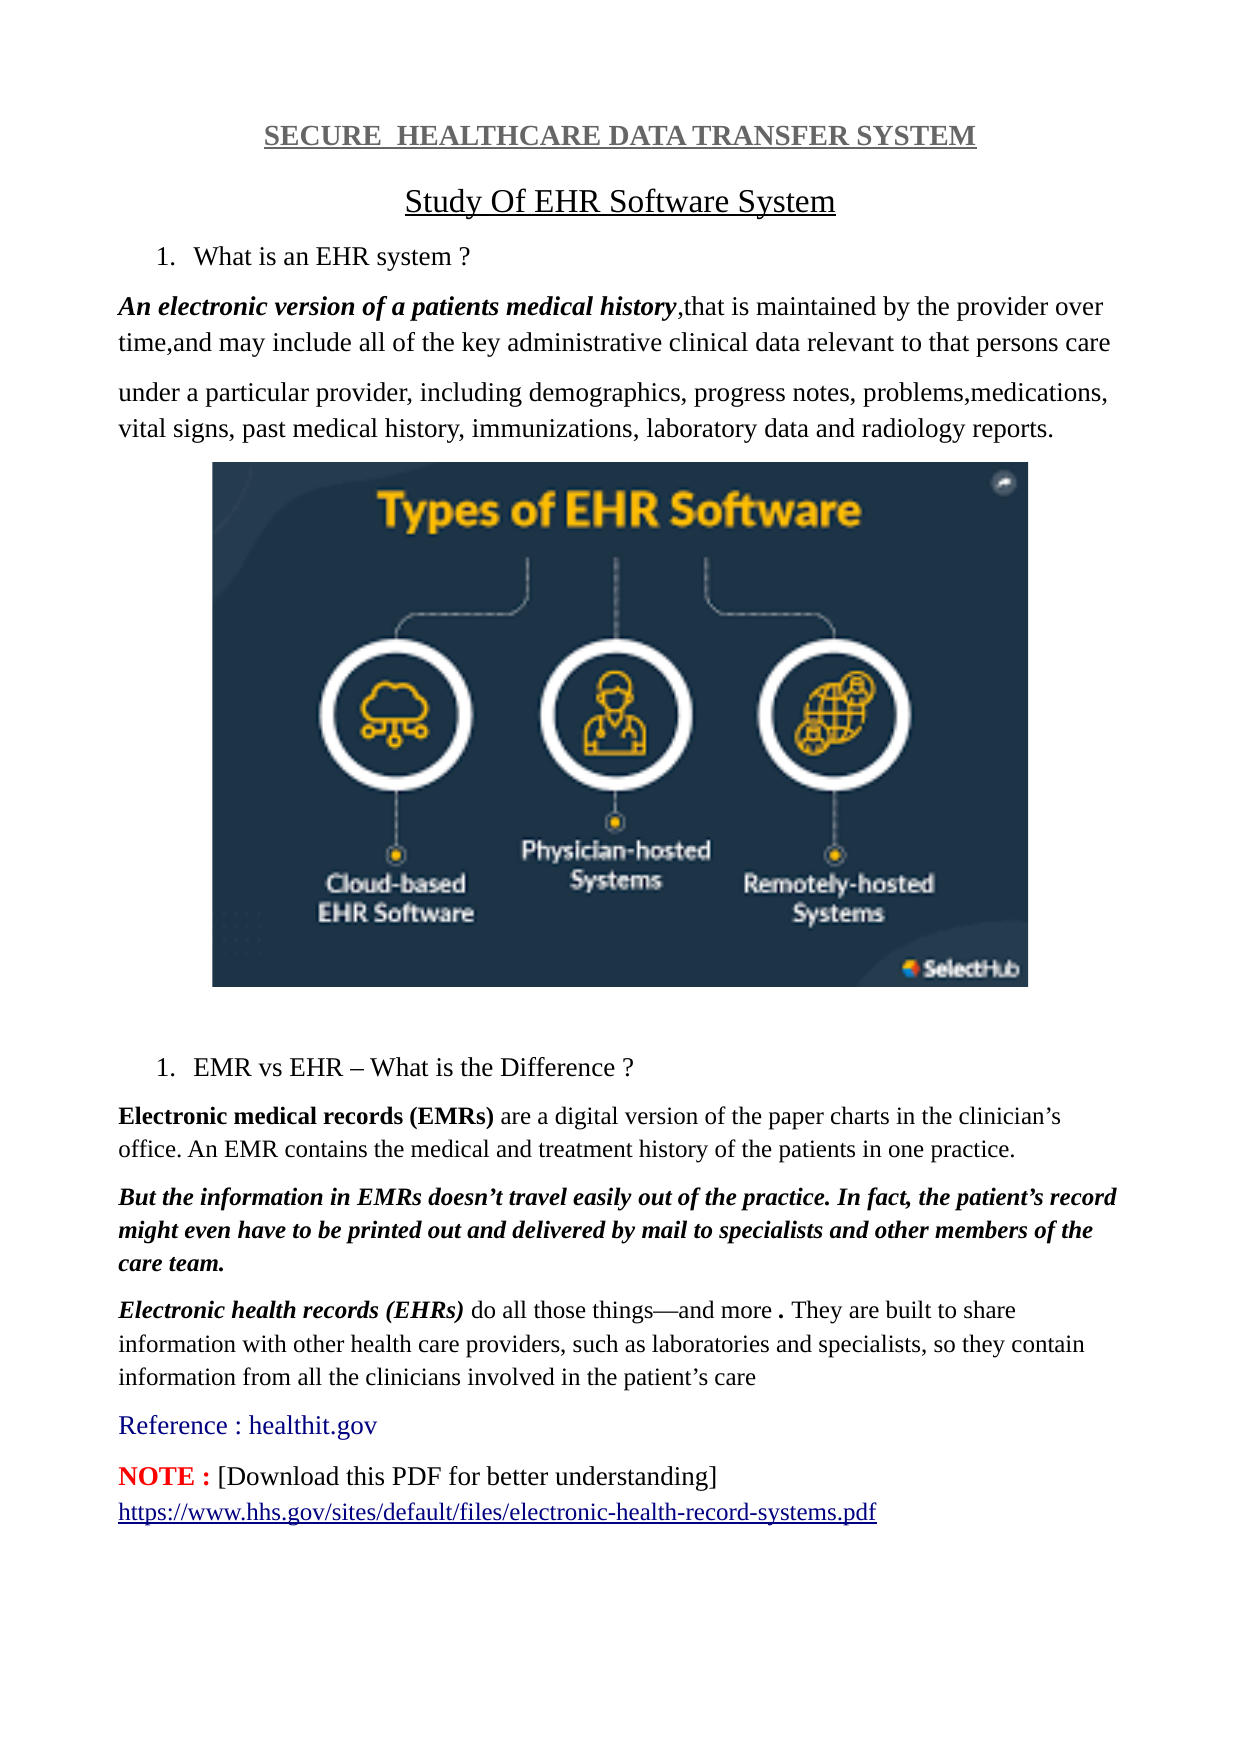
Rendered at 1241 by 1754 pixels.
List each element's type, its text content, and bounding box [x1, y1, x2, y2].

text Study Of EHR Software System [118, 181, 1122, 219]
list EMR vs EHR – What is the Difference ? [156, 1051, 1122, 1082]
picture [212, 462, 1029, 987]
text under a particular provider, including demographics, progress notes, problems,medications, vital signs, past medical history, immunizations, laboratory data and radiology reports. [118, 376, 1122, 443]
text Electronic medical records (EMRs) are a digital version of the paper charts in the clinician’s office. An EMR contains the medical and treatment history of the patients in one practice. [118, 1101, 1122, 1163]
list What is an EHR system ? [156, 240, 1122, 271]
text But the information in EMRs doesn’t travel easily out of the practice. In fact, the patient’s record might even have to be printed out and delivered by mail to specialists and other members of the care team. [118, 1182, 1122, 1277]
text Reference : healthit.gov [118, 1409, 1122, 1440]
text NOTE : [Download this PDF for better understanding] https://www.hhs.gov/sites/default/files/electronic-health-record-systems.pdf [118, 1459, 1122, 1526]
text An electronic version of a patients medical history,that is maintained by the provider over time,and may include all of the key administrative clinical data relevant to that persons care [118, 290, 1122, 357]
text Electronic health records (EHRs) do all those things—and more . They are built to share information with other health care providers, such as laboratories and specialists, so they contain information from all the clinicians involved in the patient’s care [118, 1296, 1122, 1390]
